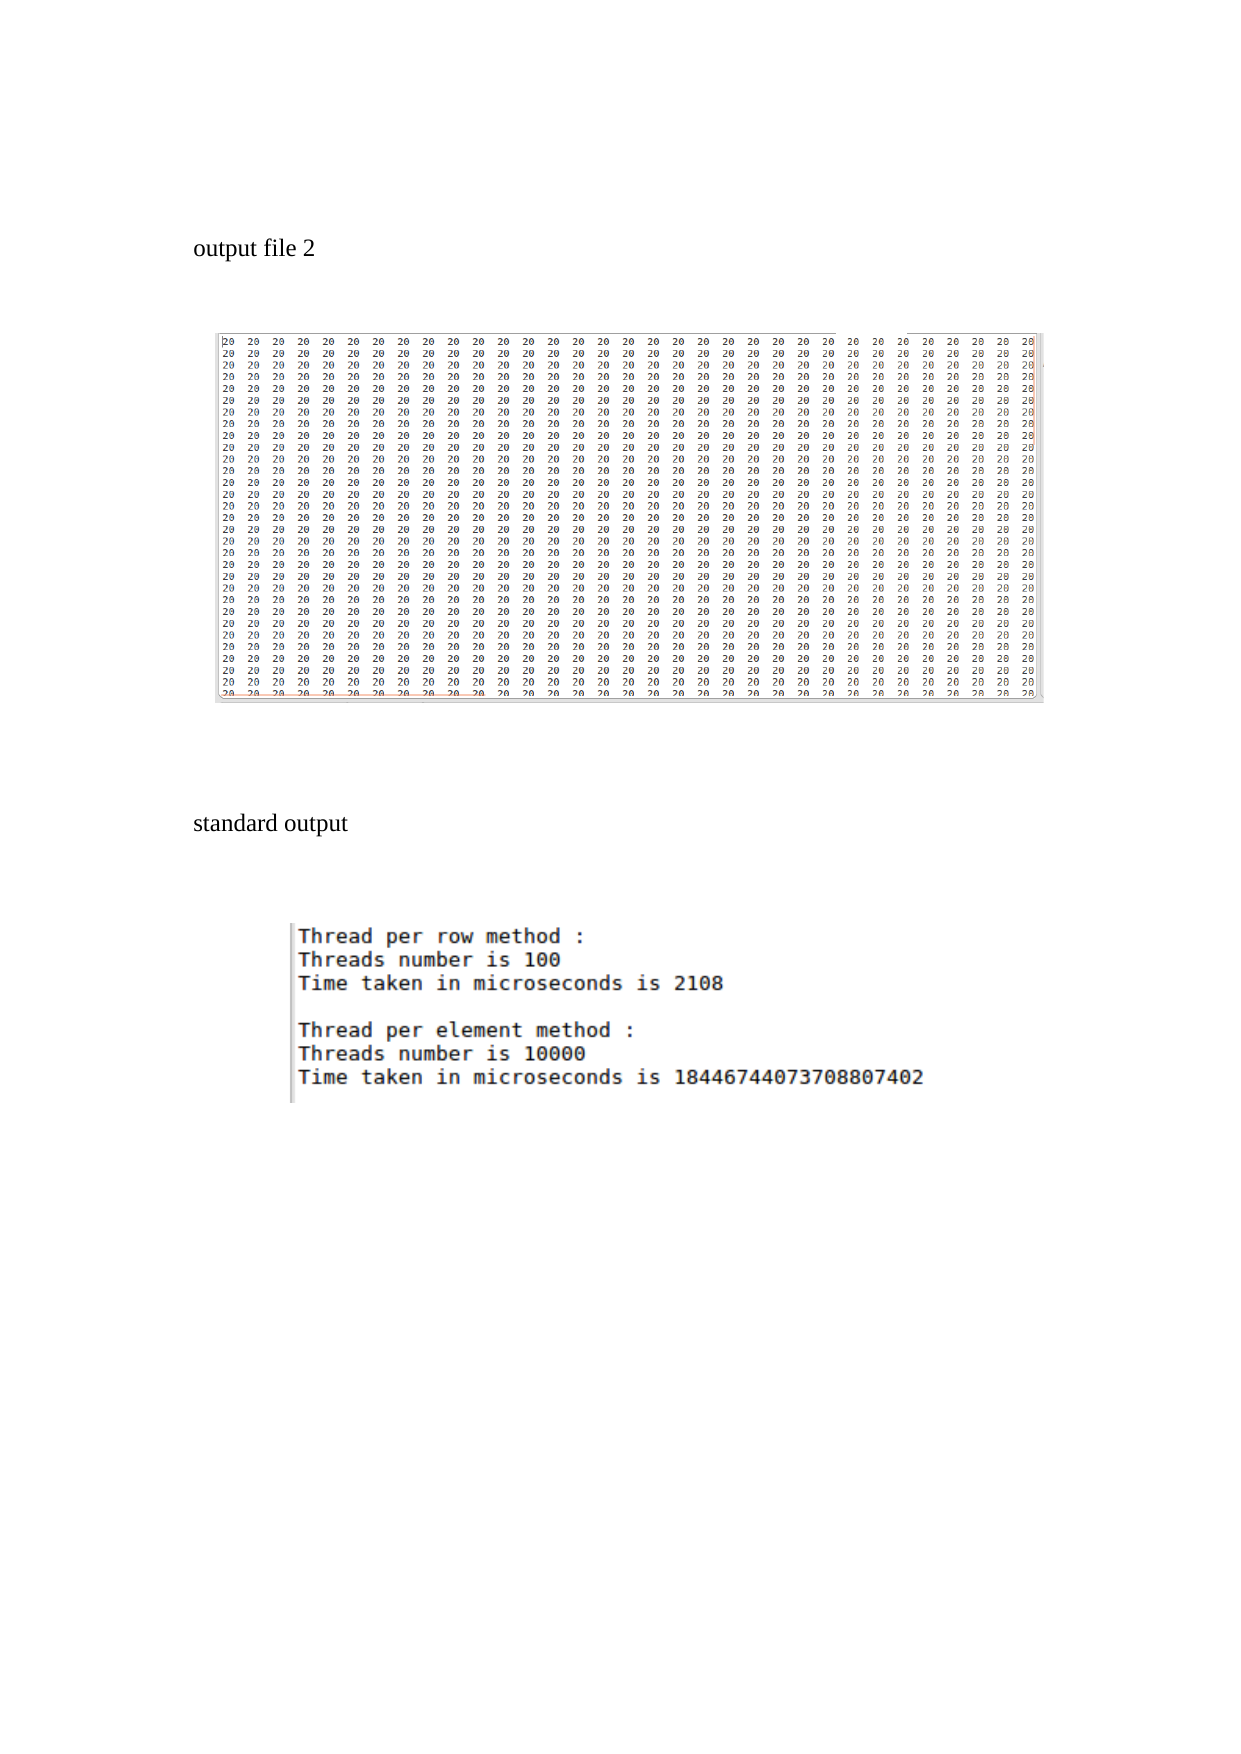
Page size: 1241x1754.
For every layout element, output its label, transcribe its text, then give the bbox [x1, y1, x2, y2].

picture [215, 333, 1044, 703]
picture [289, 923, 951, 1103]
text output file 2 [118, 233, 1122, 262]
text standard output [118, 808, 1122, 837]
